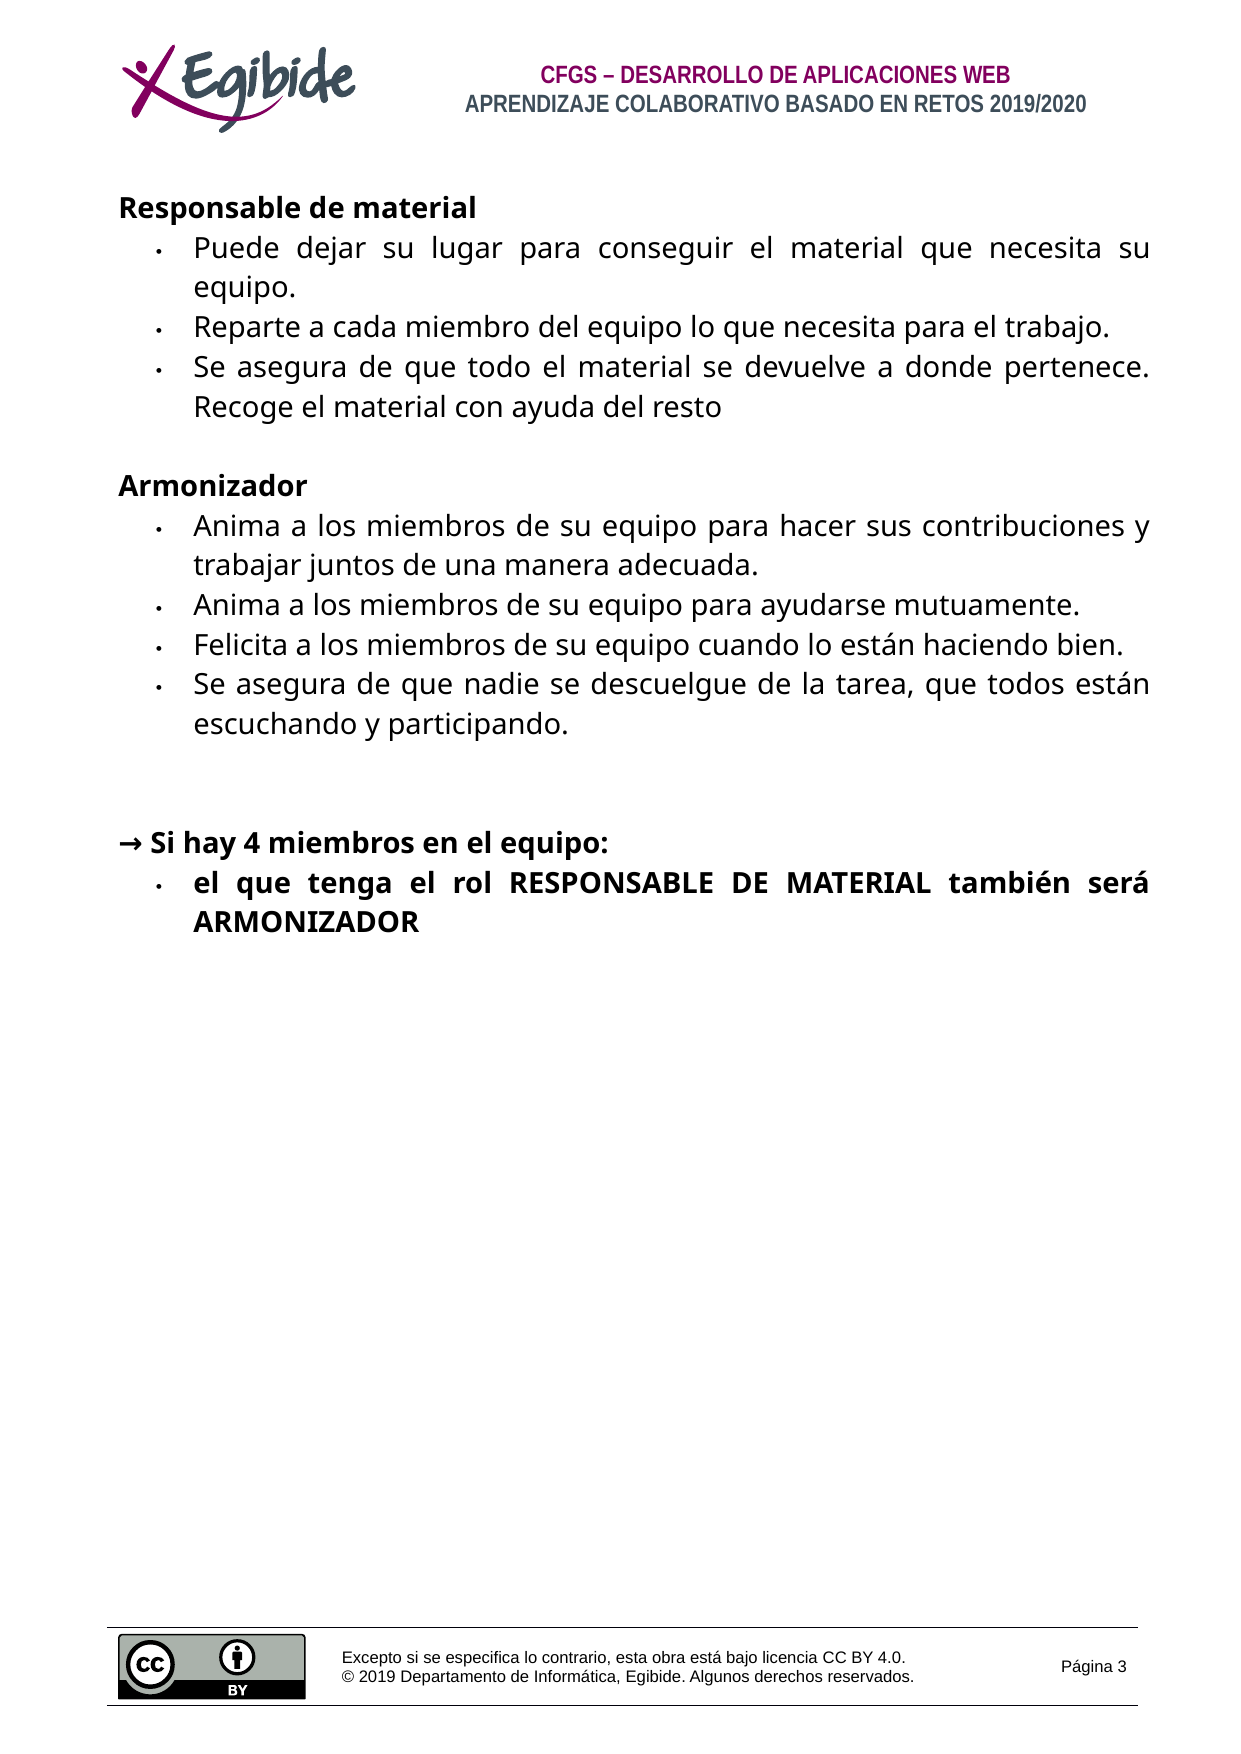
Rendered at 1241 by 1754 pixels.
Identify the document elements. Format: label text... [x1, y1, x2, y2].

text → Si hay 4 miembros en el equipo: [118, 822, 1152, 862]
list Puede dejar su lugar para conseguir el material que necesita su equipo. [156, 227, 1152, 306]
list Se asegura de que todo el material se devuelve a donde pertenece. Recoge el material con ayuda del resto [156, 346, 1152, 426]
list Reparte a cada miembro del equipo lo que necesita para el trabajo. [156, 306, 1152, 346]
list Se asegura de que nadie se descuelgue de la tarea, que todos están escuchando y participando. [156, 664, 1152, 743]
list Anima a los miembros de su equipo para hacer sus contribuciones y trabajar juntos de una manera adecuada. [156, 505, 1152, 584]
list el que tenga el rol RESPONSABLE DE MATERIAL también será ARMONIZADOR [156, 862, 1152, 941]
text Armonizador [118, 465, 1152, 505]
list Anima a los miembros de su equipo para ayudarse mutuamente. [156, 584, 1152, 624]
list Felicita a los miembros de su equipo cuando lo están haciendo bien. [156, 624, 1152, 664]
text Responsable de material [118, 187, 1152, 227]
